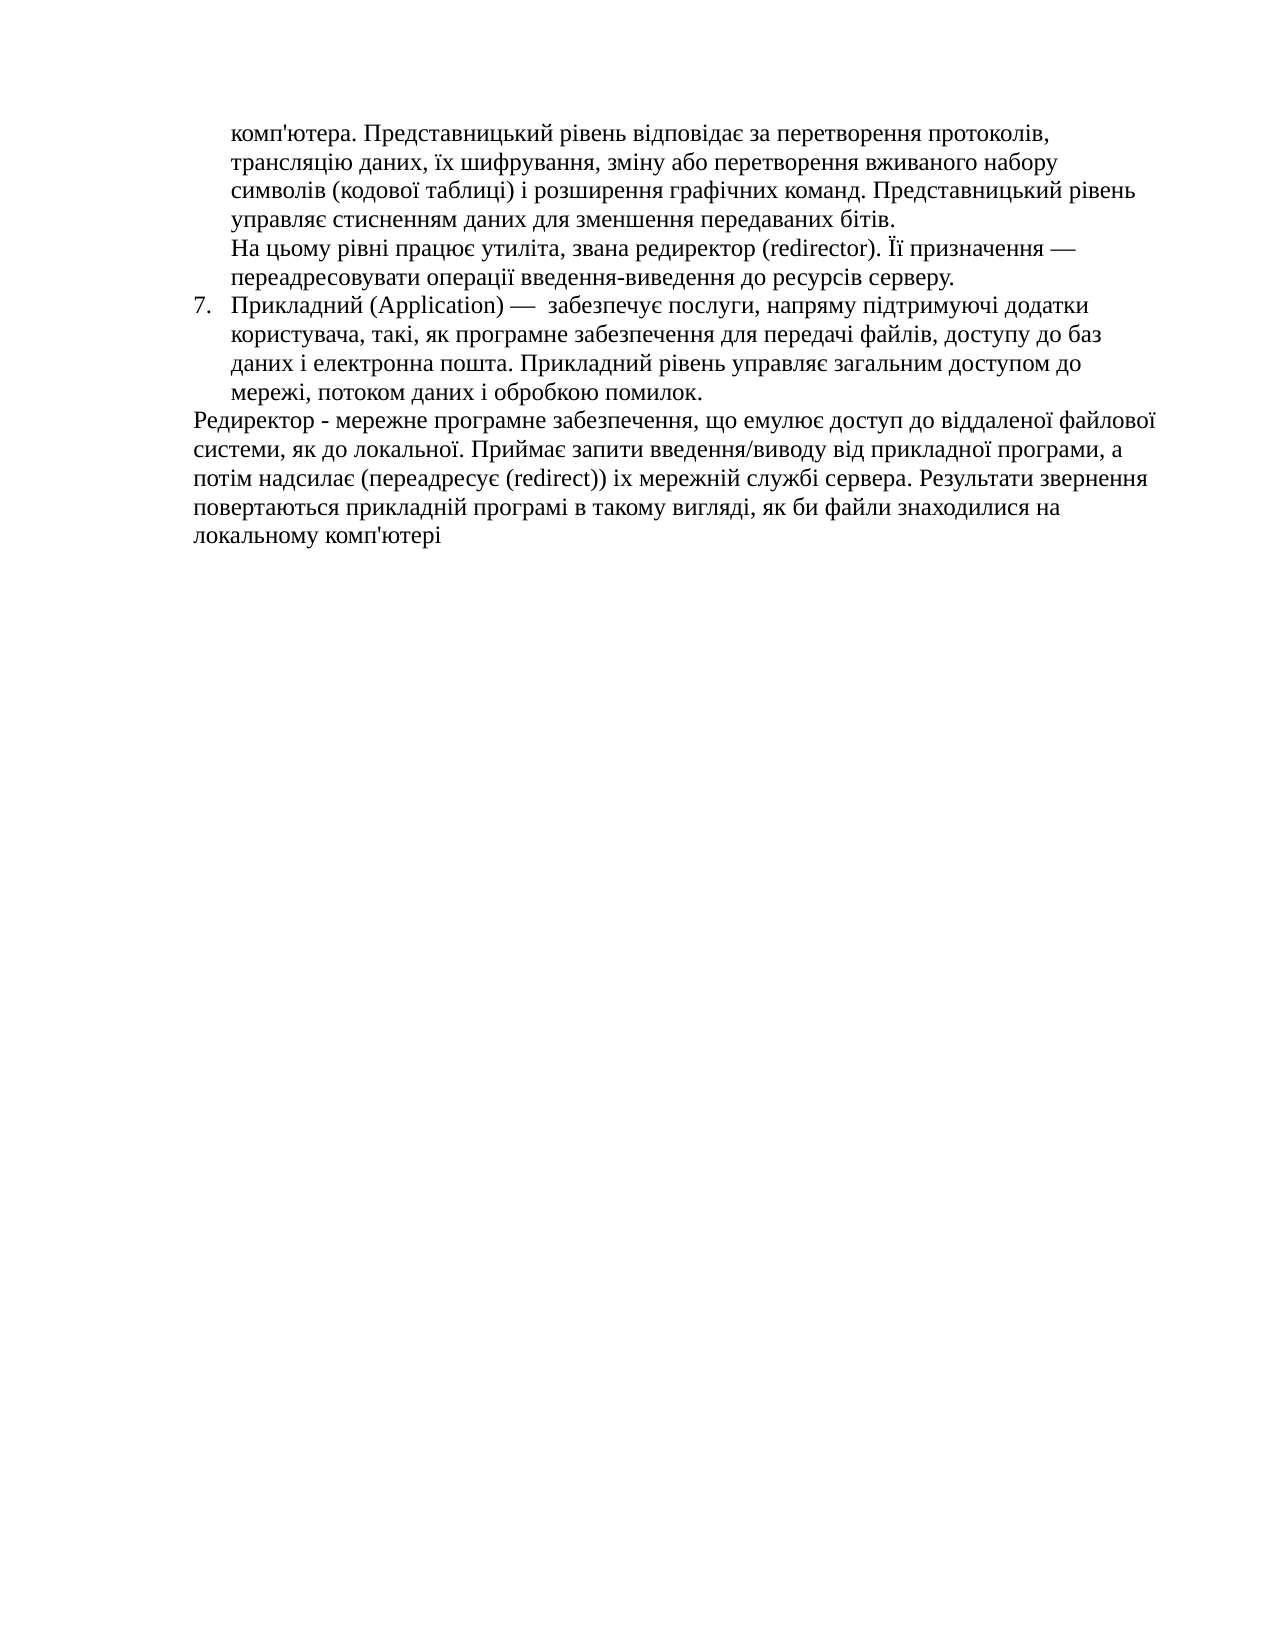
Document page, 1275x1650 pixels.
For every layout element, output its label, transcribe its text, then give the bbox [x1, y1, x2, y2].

list Прикладний (Application) — забезпечує послуги, напряму підтримуючі додатки користувача, такі, як програмне забезпечення для передачі файлів, доступу до баз даних і електронна пошта. Прикладний рівень управляє загальним доступом до мережі, потоком даних і обробкою помилок. [193, 291, 1157, 406]
list комп'ютера. Представницький рівень відповідає за перетворення протоколів, трансляцію даних, їх шифрування, зміну або перетворення вживаного набору символів (кодової таблиці) і розширення графічних команд. Представницький рівень управляє стисненням даних для зменшення передаваних бітів. [193, 118, 1157, 233]
list Редиректор - мережне програмне забезпечення, що емулює доступ до віддаленої файлової системи, як до локальної. Приймає запити введення/виводу від прикладної програми, а потім надсилає (переадресує (redirect)) іх мережній службі сервера. Результати звернення повертаються прикладній програмі в такому вигляді, як би файли знаходилися на локальному комп'ютері [156, 406, 1157, 549]
list На цьому рівні працює утиліта, звана редиректор (redirector). Її призначення — переадресовувати операції введення-виведення до ресурсів серверу. [193, 233, 1157, 291]
